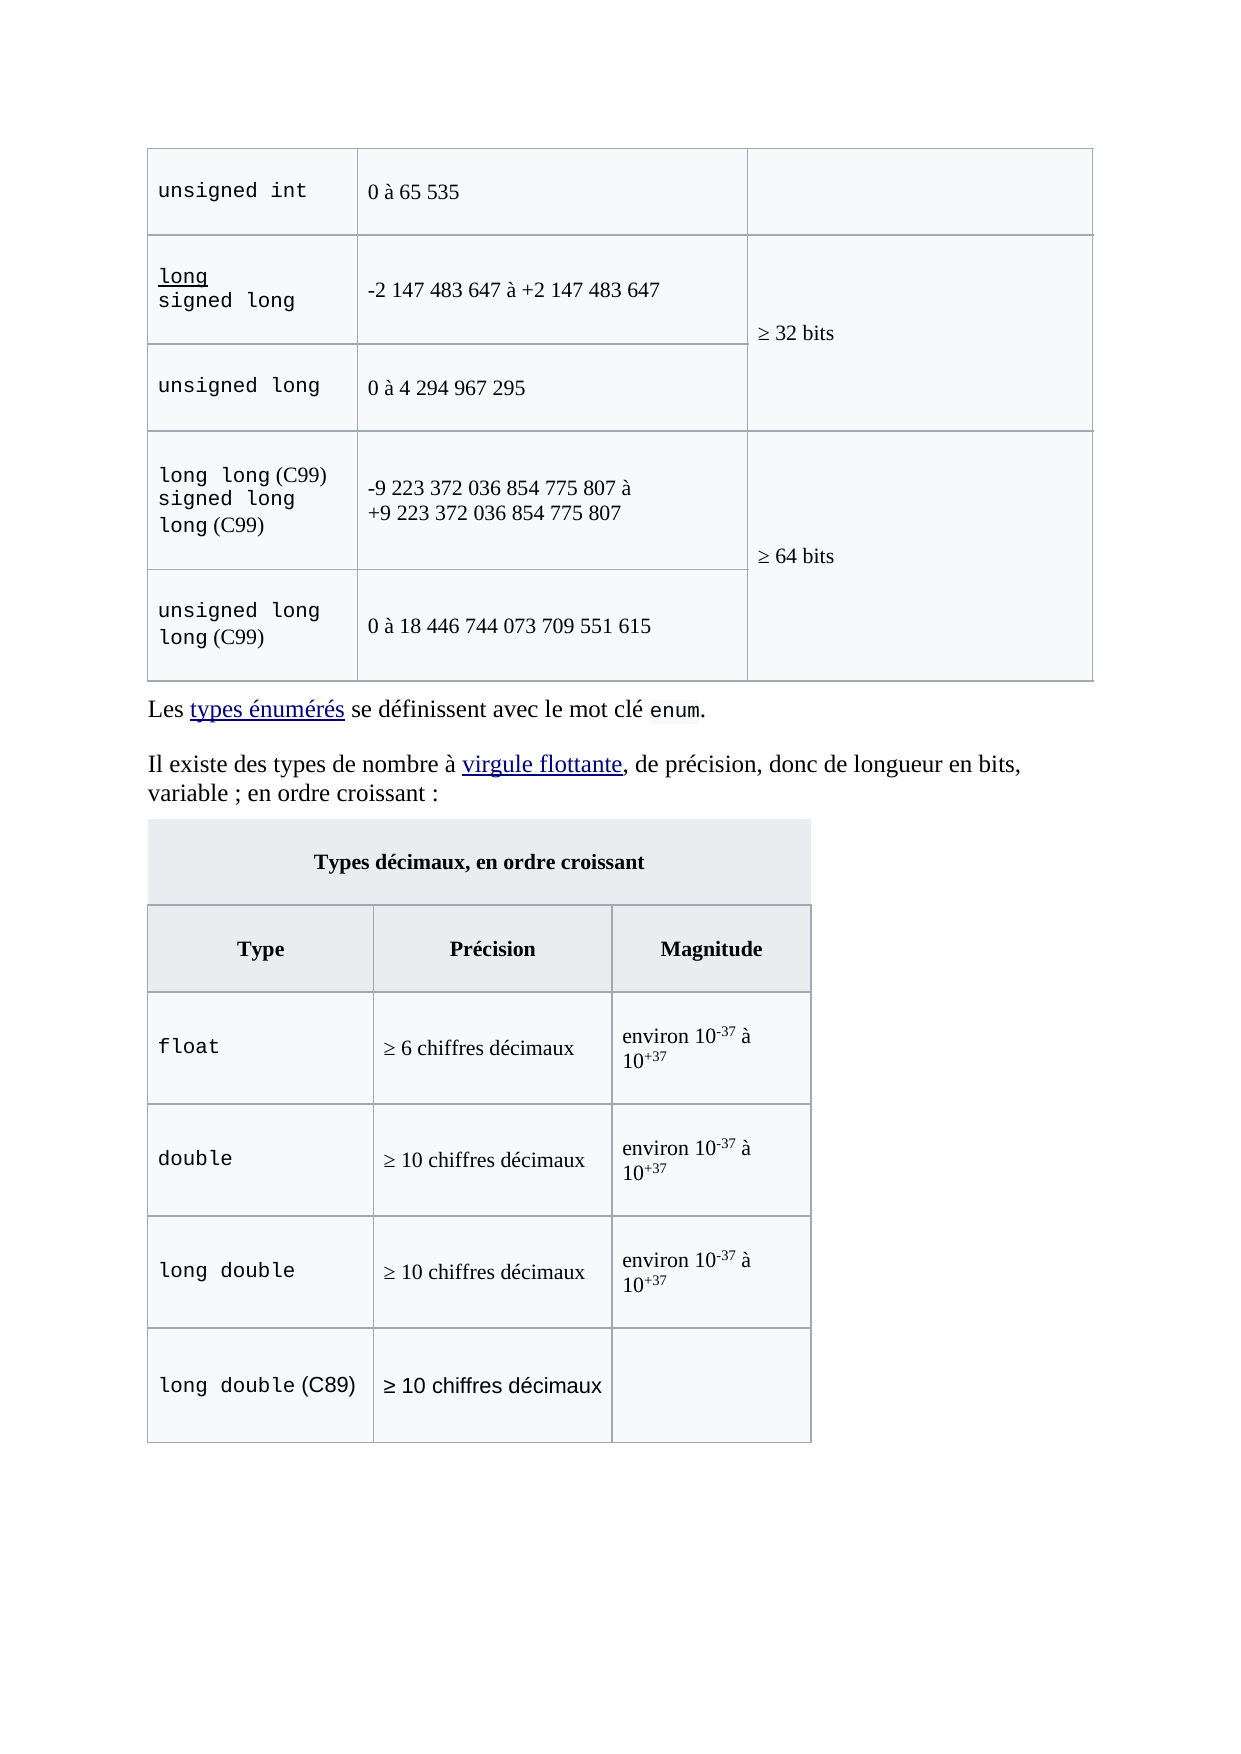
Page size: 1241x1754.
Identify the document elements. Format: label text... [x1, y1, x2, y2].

table_cell unsigned long long (C99) [148, 570, 357, 680]
text Les types énumérés se définissent avec le mot clé enum. [148, 694, 1093, 724]
table_cell Précision [374, 906, 611, 991]
table_cell ≥ 10 chiffres décimaux [374, 1105, 611, 1215]
text Il existe des types de nombre à virgule flottante, de précision, donc de longueur en bits, variable ; en ordre croissant : [148, 749, 1093, 807]
table_cell environ 10-37 à 10+37 [613, 993, 810, 1103]
table_cell long double [148, 1217, 373, 1327]
table_cell long signed long [148, 236, 357, 343]
table_header Types décimaux, en ordre croissant [148, 819, 811, 904]
table_cell double [148, 1105, 373, 1215]
table_cell Magnitude [613, 906, 810, 991]
table_cell -9 223 372 036 854 775 807 à +9 223 372 036 854 775 807 [358, 432, 747, 568]
table_cell long long (C99) signed long long (C99) [148, 432, 357, 568]
table_cell 0 à 65 535 [358, 149, 747, 234]
table_cell Type [148, 906, 373, 991]
table_cell 0 à 4 294 967 295 [358, 345, 747, 430]
table_cell 0 à 18 446 744 073 709 551 615 [358, 570, 747, 680]
table_cell ≥ 10 chiffres décimaux [374, 1329, 611, 1442]
table_cell unsigned int [148, 149, 357, 234]
table_cell ≥ 6 chiffres décimaux [374, 993, 611, 1103]
table_cell ≥ 64 bits [748, 432, 1092, 680]
table_cell float [148, 993, 373, 1103]
table_cell ≥ 32 bits [748, 236, 1092, 430]
table_cell ≥ 10 chiffres décimaux [374, 1217, 611, 1327]
table_cell long double (C89) [148, 1329, 373, 1442]
table_cell unsigned long [148, 345, 357, 430]
table_cell [748, 149, 1092, 234]
table_cell -2 147 483 647 à +2 147 483 647 [358, 236, 747, 343]
table_cell environ 10-37 à 10+37 [613, 1217, 810, 1327]
table_cell environ 10-37 à 10+37 [613, 1105, 810, 1215]
table_cell [613, 1329, 810, 1442]
